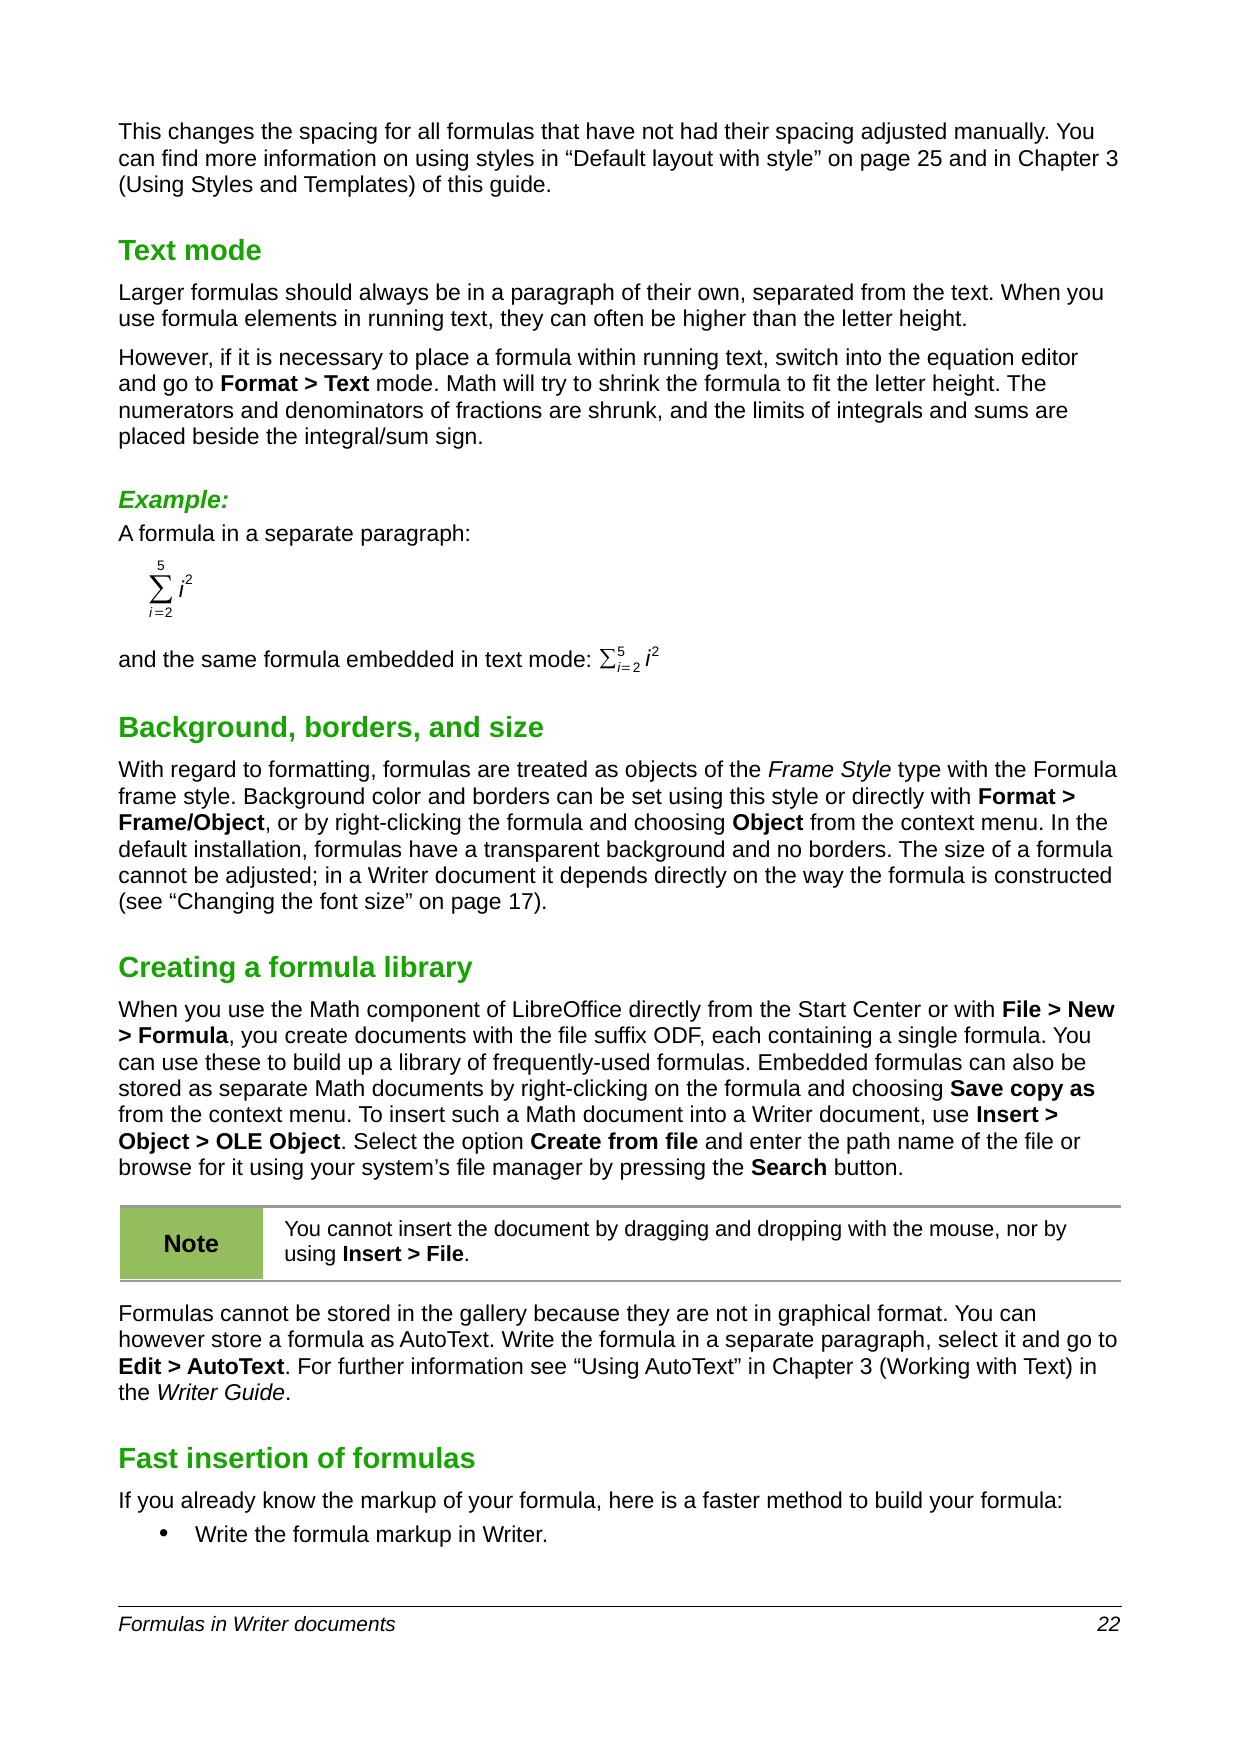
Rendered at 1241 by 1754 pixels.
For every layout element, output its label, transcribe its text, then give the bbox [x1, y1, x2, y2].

list Write the formula markup in Writer. [156, 1520, 1122, 1549]
text Larger formulas should always be in a paragraph of their own, separated from the text. When you use formula elements in running text, they can often be higher than the letter height. [118, 279, 1122, 331]
list If you already know the markup of your formula, here is a faster method to build your formula: [118, 1487, 1122, 1513]
text When you use the Math component of LibreOffice directly from the Start Center or with File > New > Formula, you create documents with the file suffix ODF, each containing a single formula. You can use these to build up a library of frequently-used formulas. Embedded formulas can also be stored as separate Math documents by right-clicking on the formula and choosing Save copy as from the context menu. To insert such a Math document into a Writer document, use Insert > Object > OLE Object. Select the option Create from file and enter the path name of the file or browse for it using your system’s file manager by pressing the Search button. [118, 996, 1122, 1181]
subtitle Fast insertion of formulas [118, 1441, 1122, 1474]
text and the same formula embedded in text mode: [118, 644, 1122, 675]
list A formula in a separate paragraph: [118, 520, 1122, 546]
subtitle Background, borders, and size [118, 711, 1122, 744]
text This changes the spacing for all formulas that have not had their spacing adjusted manually. You can find more information on using styles in “Default layout with style” on page 25 and in Chapter 3 (Using Styles and Templates) of this guide. [118, 118, 1122, 197]
text With regard to formatting, formulas are treated as objects of the Frame Style type with the Formula frame style. Background color and borders can be set using this style or directly with Format > Frame/Object, or by right-clicking the formula and choosing Object from the context menu. In the default installation, formulas have a transparent background and no borders. The size of a formula cannot be adjusted; in a Writer document it depends directly on the way the formula is constructed (see “Changing the font size” on page 17). [118, 756, 1122, 914]
table_header You cannot insert the document by dragging and dropping with the mouse, nor by using Insert > File. [263, 1208, 1121, 1279]
subtitle Creating a formula library [118, 950, 1122, 984]
subtitle Text mode [118, 233, 1122, 266]
table_header Note [120, 1208, 263, 1279]
subtitle Example: [118, 485, 1122, 513]
text Formulas cannot be stored in the gallery because they are not in graphical format. You can however store a formula as AutoText. Write the formula in a separate paragraph, select it and go to Edit > AutoText. For further information see “Using AutoText” in Chapter 3 (Working with Text) in the Writer Guide. [118, 1300, 1122, 1405]
text However, if it is necessary to place a formula within running text, switch into the equation editor and go to Format > Text mode. Math will try to shrink the formula to fit the letter height. The numerators and denominators of fractions are shrunk, and the limits of integrals and sums are placed beside the integral/sum sign. [118, 344, 1122, 449]
